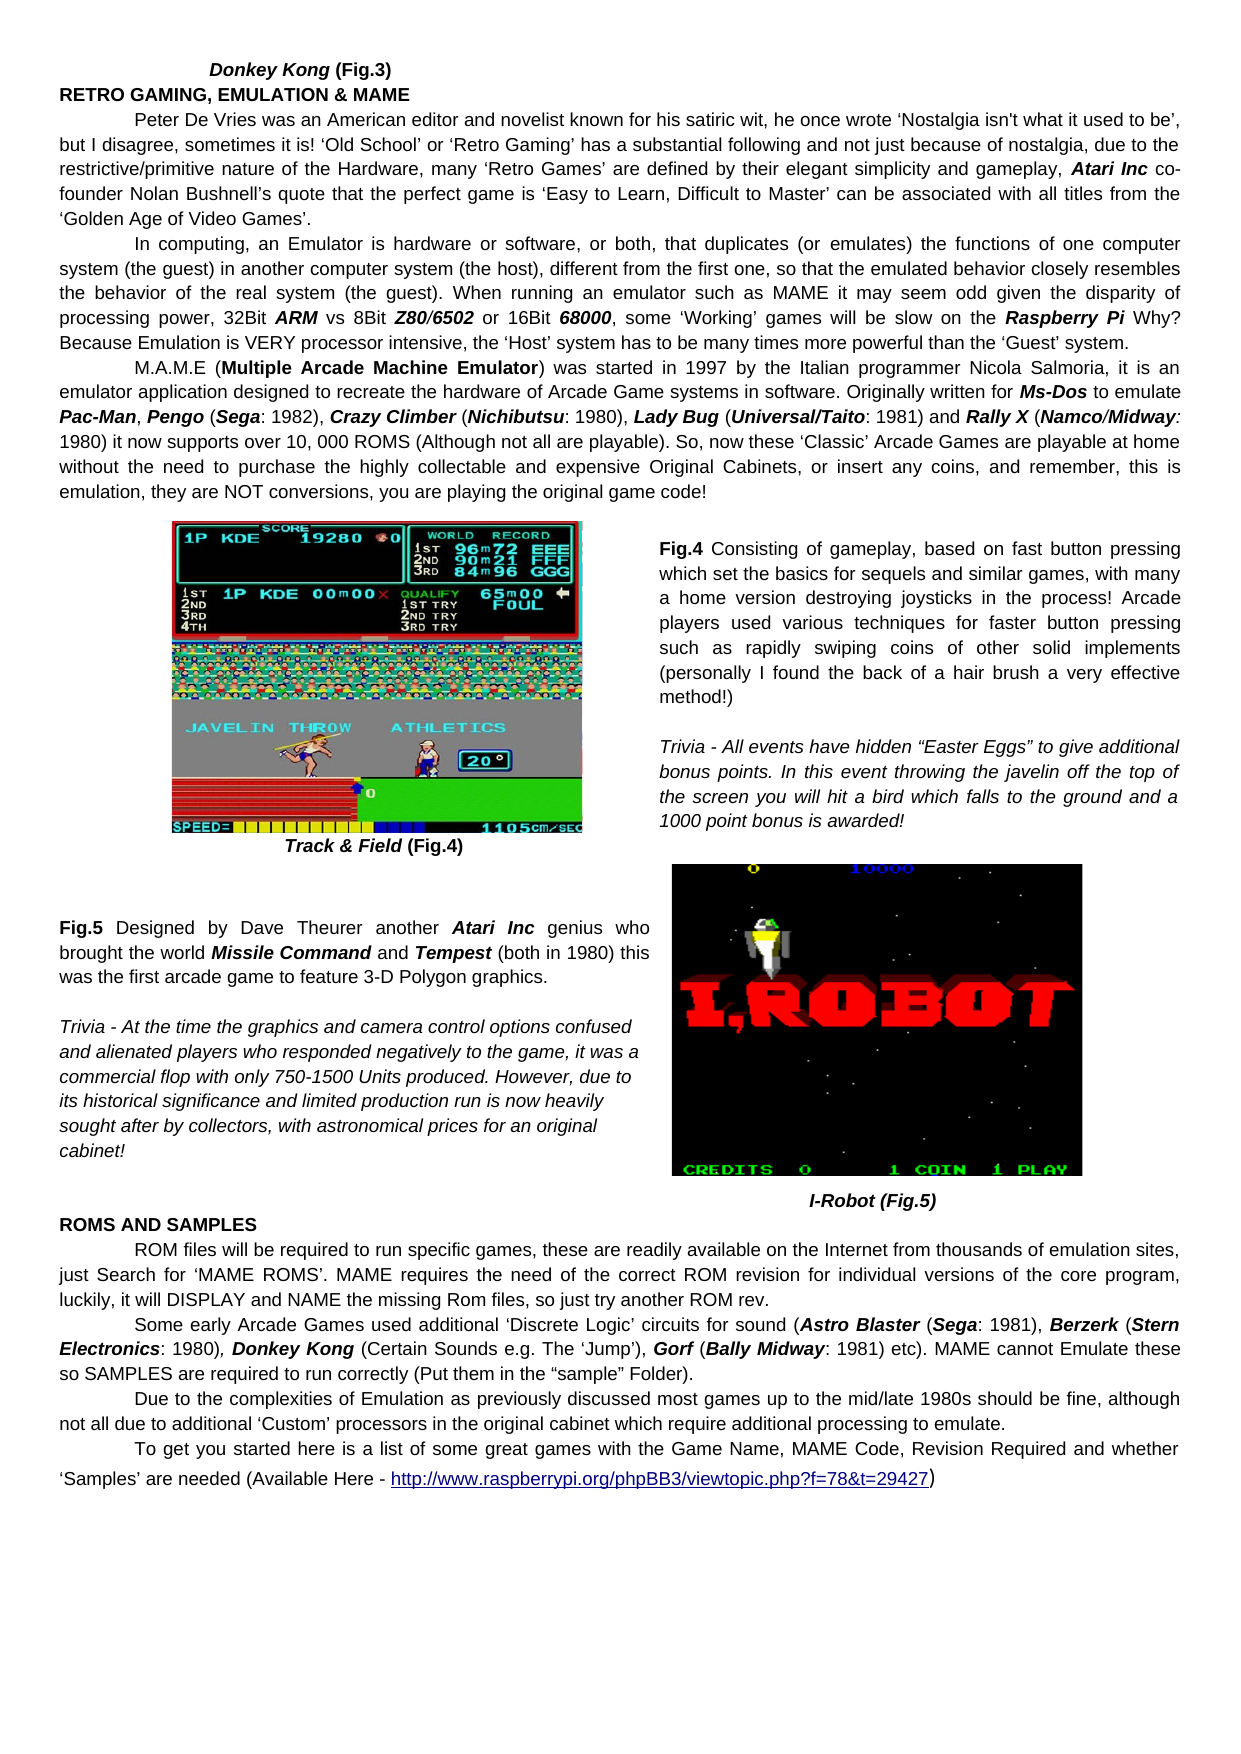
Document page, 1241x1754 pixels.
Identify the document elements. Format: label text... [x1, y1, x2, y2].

text RETRO GAMING, EMULATION & MAME [59, 84, 1181, 105]
text Trivia - At the time the graphics and camera control options confused and alienated players who responded negatively to the game, it was a commercial flop with only 750-1500 Units produced. However, due to its historical significance and limited production run is now heavily sought after by collectors, with astronomical prices for an original cabinet! [59, 1016, 650, 1161]
text Due to the complexities of Emulation as previously discussed most games up to the mid/late 1980s should be fine, although not all due to additional ‘Custom’ processors in the original cabinet which require additional processing to emulate. [59, 1388, 1181, 1434]
text ROM files will be required to run specific games, these are readily available on the Internet from thousands of emulation sites, just Search for ‘MAME ROMS’. MAME requires the need of the correct ROM revision for individual versions of the core program, luckily, it will DISPLAY and NAME the missing Rom files, so just try another ROM rev. [59, 1239, 1181, 1310]
text M.A.M.E (Multiple Arcade Machine Emulator) was started in 1997 by the Italian programmer Nicola Salmoria, it is an emulator application designed to recreate the hardware of Arcade Game systems in software. Originally written for Ms-Dos to emulate Pac-Man, Pengo (Sega: 1982), Crazy Climber (Nichibutsu: 1980), Lady Bug (Universal/Taito: 1981) and Rally X (Namco/Midway: 1980) it now supports over 10, 000 ROMS (Although not all are playable). So, now these ‘Classic’ Arcade Games are playable at home without the need to purchase the highly collectable and expensive Original Cabinets, or insert any coins, and remember, this is emulation, they are NOT conversions, you are playing the original game code! [59, 357, 1181, 502]
text ROMS AND SAMPLES [59, 1214, 1181, 1236]
text To get you started here is a list of some great games with the Game Name, MAME Code, Revision Required and whether ‘Samples’ are needed (Available Here - http://www.raspberrypi.org/phpBB3/viewtopic.php?f=78&t=29427) [59, 1437, 1181, 1491]
text Fig.5 Designed by Dave Theurer another Atari Inc genius who brought the world Missile Command and Tempest (both in 1980) this was the first arcade game to feature 3-D Polygon graphics. [59, 917, 650, 988]
text Track & Field (Fig.4) [209, 835, 1181, 857]
text Peter De Vries was an American editor and novelist known for his satiric wit, he once wrote ‘Nostalgia isn't what it used to be’, but I disagree, sometimes it is! ‘Old School’ or ‘Retro Gaming’ has a substantial following and not just because of nostalgia, due to the restrictive/primitive nature of the Hardware, many ‘Retro Games’ are defined by their elegant simplicity and gameplay, Atari Inc co-founder Nolan Bushnell’s quote that the perfect game is ‘Easy to Learn, Difficult to Master’ can be associated with all titles from the ‘Golden Age of Video Games’. [59, 109, 1181, 229]
text I-Robot (Fig.5) [59, 1189, 1181, 1211]
text Trivia - All events have hidden “Easter Eggs” to give additional bonus points. In this event throwing the javelin off the top of the screen you will hit a bird which falls to the ground and a 1000 point bonus is awarded! [659, 736, 1181, 832]
text In computing, an Emulator is hardware or software, or both, that duplicates (or emulates) the functions of one computer system (the guest) in another computer system (the host), different from the first one, so that the emulated behavior closely resembles the behavior of the real system (the guest). When running an emulator such as MAME it may seem odd given the disparity of processing power, 32Bit ARM vs 8Bit Z80/6502 or 16Bit 68000, some ‘Working’ games will be slow on the Raspberry Pi Why? Because Emulation is VERY processor intensive, the ‘Host’ system has to be many times more powerful than the ‘Guest’ system. [59, 233, 1181, 353]
text Donkey Kong (Fig.3) [59, 59, 1181, 81]
text Some early Arcade Games used additional ‘Discrete Logic’ circuits for sound (Astro Blaster (Sega: 1981), Berzerk (Stern Electronics: 1980), Donkey Kong (Certain Sounds e.g. The ‘Jump’), Gorf (Bally Midway: 1981) etc). MAME cannot Emulate these so SAMPLES are required to run correctly (Put them in the “sample” Folder). [59, 1313, 1181, 1384]
text Fig.4 Consisting of gameplay, based on fast button pressing which set the basics for sequels and similar games, with many a home version destroying joysticks in the process! Arcade players used various techniques for faster button pressing such as rapidly swiping coins of other solid implements (personally I found the back of a hair brush a very effective method!) [659, 537, 1181, 708]
